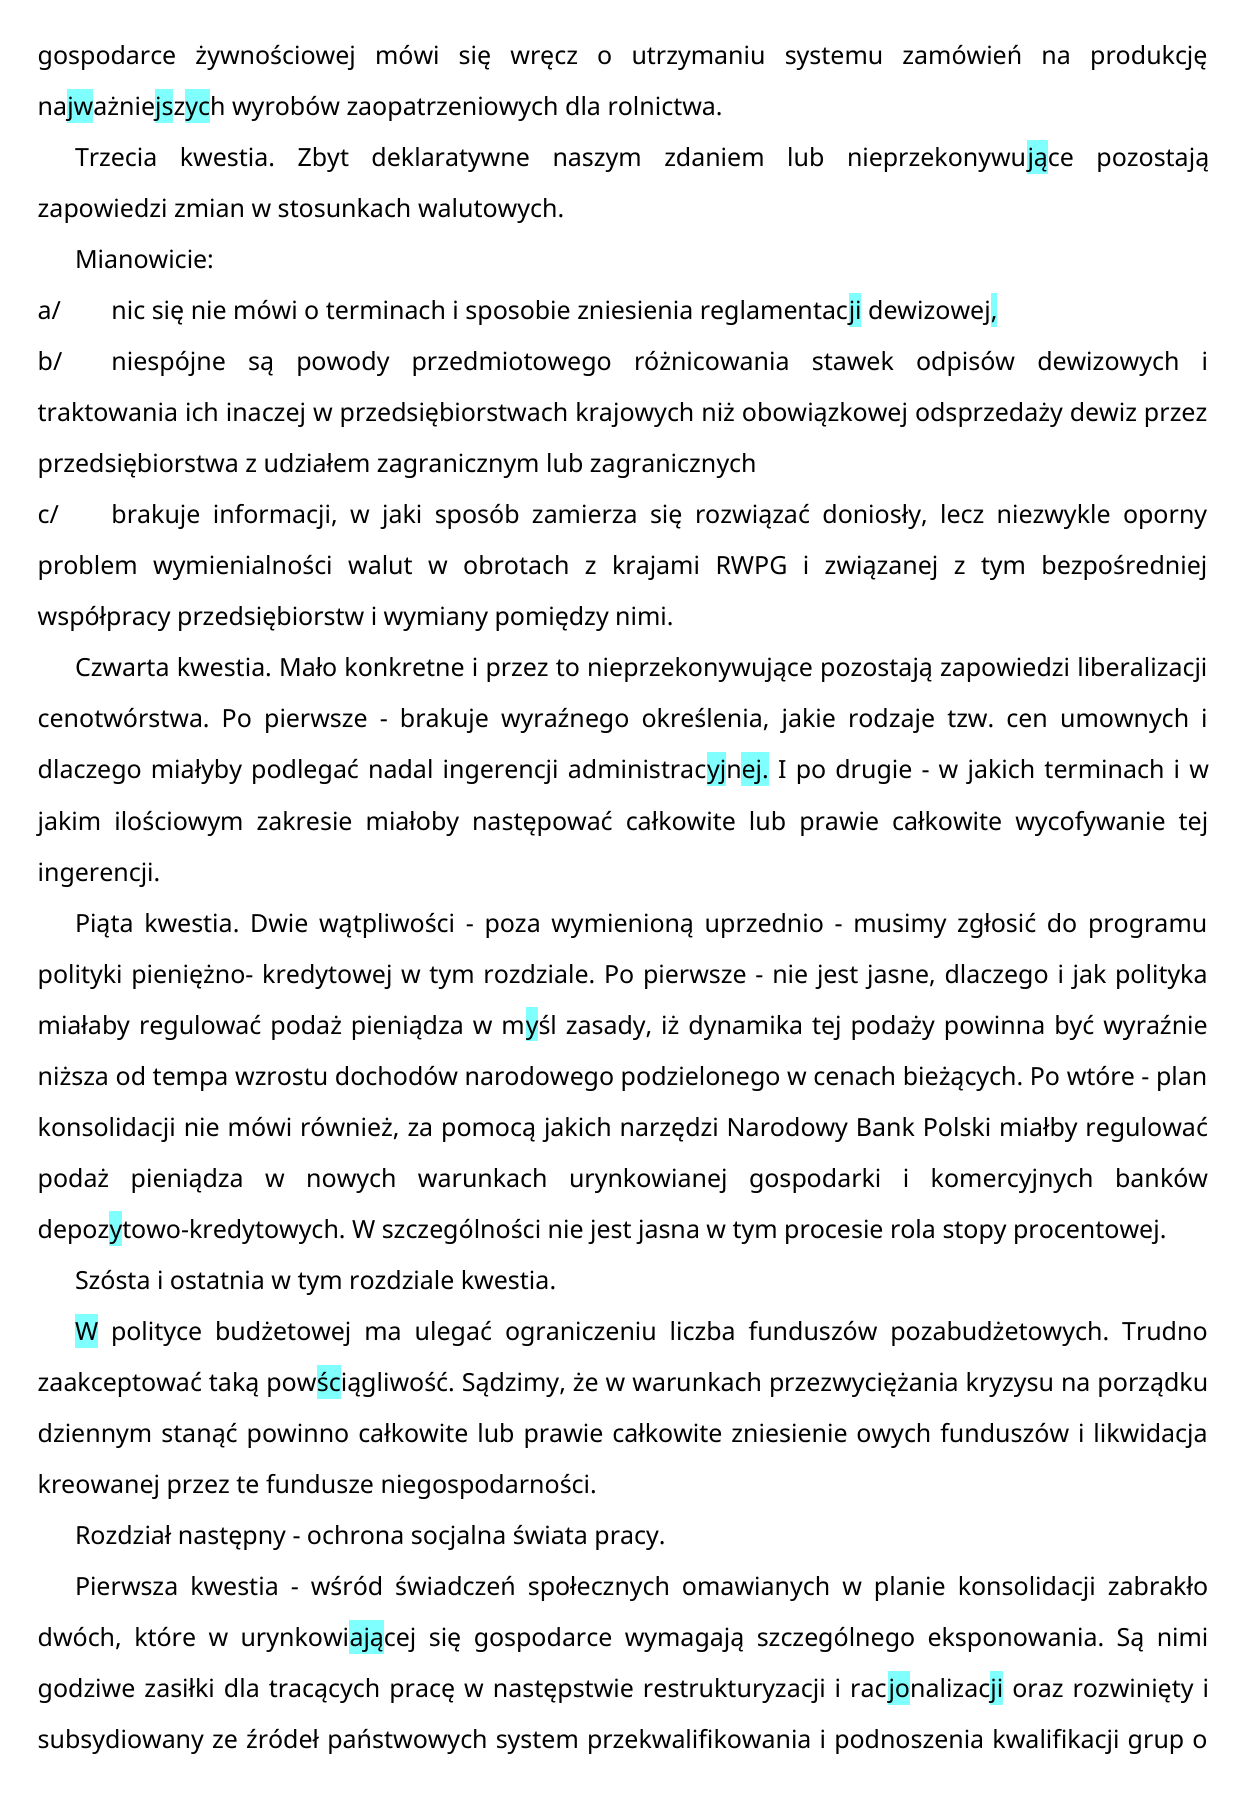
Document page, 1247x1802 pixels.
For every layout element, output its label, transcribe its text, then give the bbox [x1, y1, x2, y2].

text Czwarta kwestia. Mało konkretne i przez to nieprzekonywujące pozostają zapowiedzi liberalizacji cenotwórstwa. Po pierwsze - brakuje wyraźnego określenia, jakie rodzaje tzw. cen umownych i dlaczego miałyby podlegać nadal ingerencji administracyjnej. I po drugie - w jakich terminach i w jakim ilościowym zakresie miałoby następować całkowite lub prawie całkowite wycofywanie tej ingerencji. [37, 650, 1209, 888]
text a/ nic się nie mówi o terminach i sposobie zniesienia reglamentacji dewizowej, [37, 293, 1209, 327]
text gospodarce żywnościowej mówi się wręcz o utrzymaniu systemu zamówień na produkcję najważniejszych wyrobów zaopatrzeniowych dla rolnictwa. [37, 37, 1209, 123]
text W polityce budżetowej ma ulegać ograniczeniu liczba funduszów pozabudżetowych. Trudno zaakceptować taką powściągliwość. Sądzimy, że w warunkach przezwyciężania kryzysu na porządku dziennym stanąć powinno całkowite lub prawie całkowite zniesienie owych funduszów i likwidacja kreowanej przez te fundusze niegospodarności. [37, 1313, 1209, 1501]
text Piąta kwestia. Dwie wątpliwości - poza wymienioną uprzednio - musimy zgłosić do programu polityki pieniężno- kredytowej w tym rozdziale. Po pierwsze - nie jest jasne, dlaczego i jak polityka miałaby regulować podaż pieniądza w myśl zasady, iż dynamika tej podaży powinna być wyraźnie niższa od tempa wzrostu dochodów narodowego podzielonego w cenach bieżących. Po wtóre - plan konsolidacji nie mówi również, za pomocą jakich narzędzi Narodowy Bank Polski miałby regulować podaż pieniądza w nowych warunkach urynkowianej gospodarki i komercyjnych banków depozytowo-kredytowych. W szczególności nie jest jasna w tym procesie rola stopy procentowej. [37, 905, 1209, 1246]
text Mianowicie: [37, 242, 1209, 276]
text c/ brakuje informacji, w jaki sposób zamierza się rozwiązać doniosły, lecz niezwykle oporny problem wymienialności walut w obrotach z krajami RWPG i związanej z tym bezpośredniej współpracy przedsiębiorstw i wymiany pomiędzy nimi. [37, 497, 1209, 633]
text Szósta i ostatnia w tym rozdziale kwestia. [37, 1262, 1209, 1297]
text Pierwsza kwestia - wśród świadczeń społecznych omawianych w planie konsolidacji zabrakło dwóch, które w urynkowiającej się gospodarce wymagają szczególnego eksponowania. Są nimi godziwe zasiłki dla tracących pracę w następstwie restrukturyzacji i racjonalizacji oraz rozwinięty i subsydiowany ze źródeł państwowych system przekwalifikowania i podnoszenia kwalifikacji grup o [37, 1569, 1209, 1756]
text Trzecia kwestia. Zbyt deklaratywne naszym zdaniem lub nieprzekonywujące pozostają zapowiedzi zmian w stosunkach walutowych. [37, 139, 1209, 225]
text b/ niespójne są powody przedmiotowego różnicowania stawek odpisów dewizowych i traktowania ich inaczej w przedsiębiorstwach krajowych niż obowiązkowej odsprzedaży dewiz przez przedsiębiorstwa z udziałem zagranicznym lub zagranicznych [37, 344, 1209, 480]
text Rozdział następny - ochrona socjalna świata pracy. [37, 1518, 1209, 1552]
